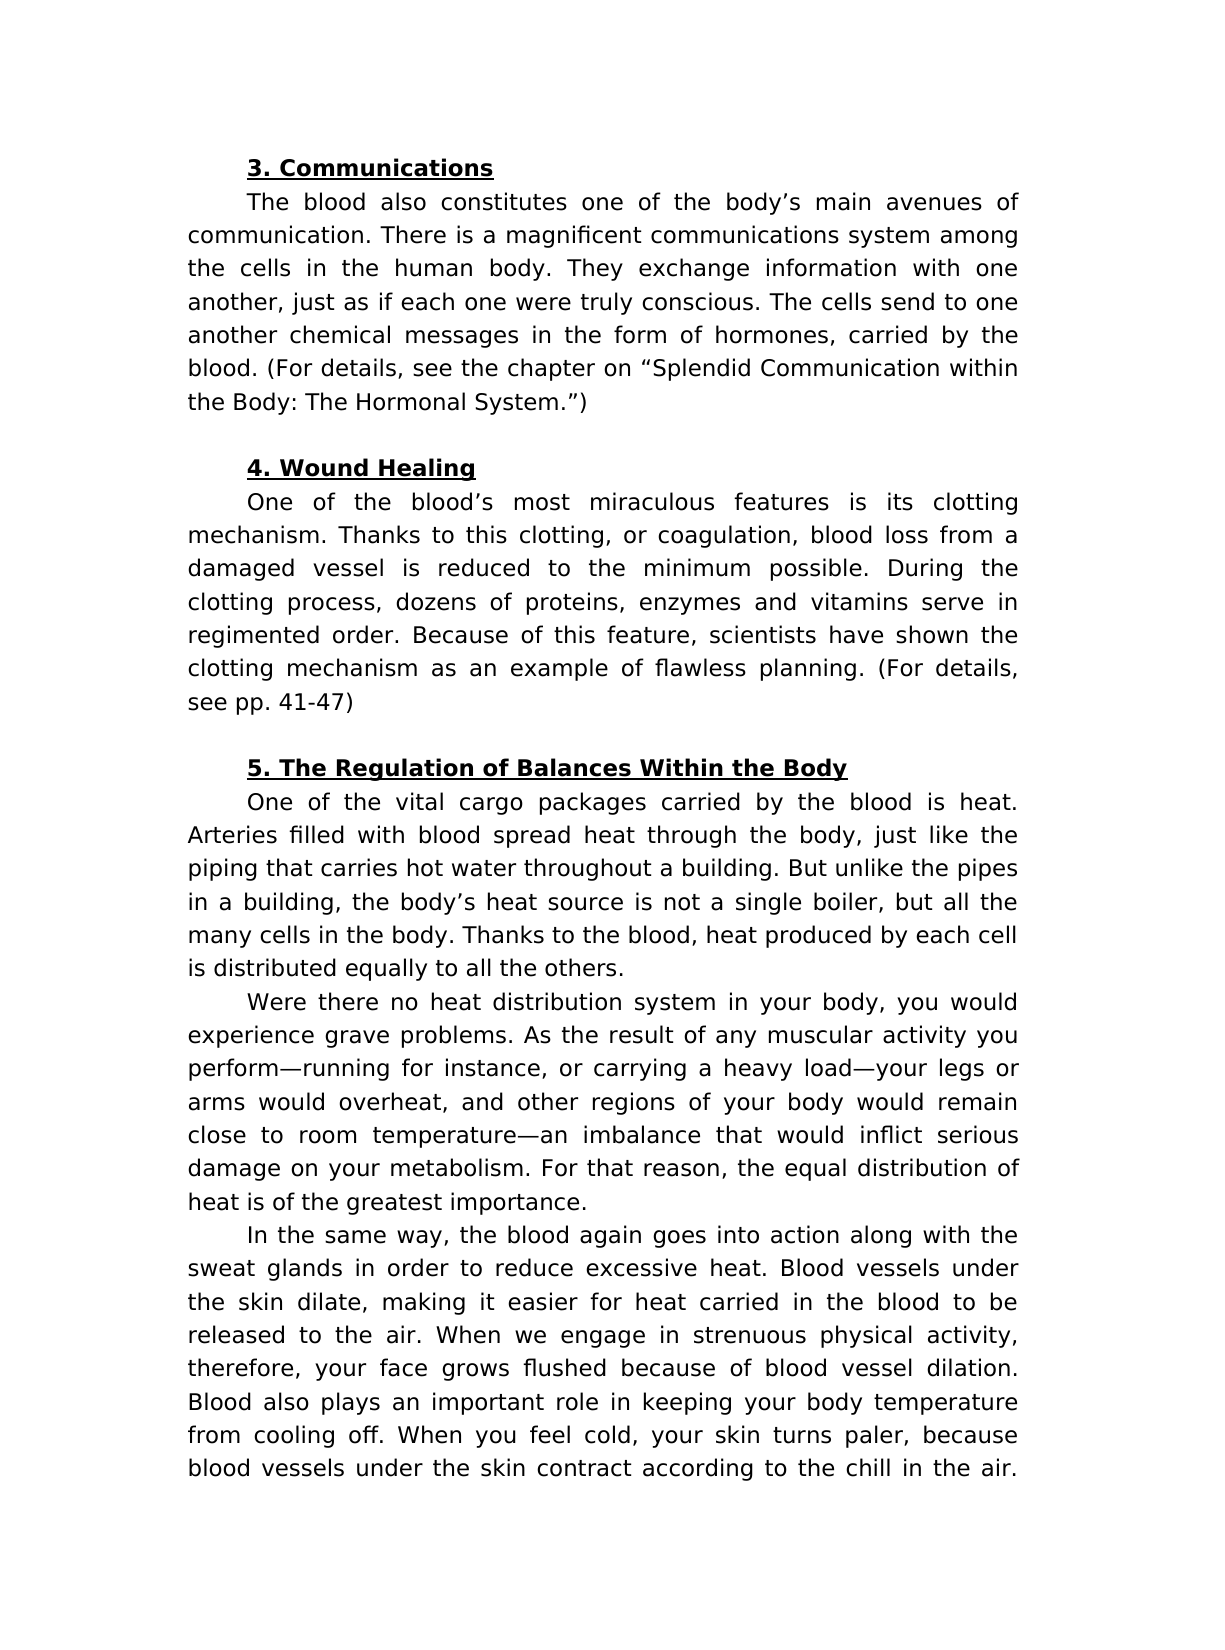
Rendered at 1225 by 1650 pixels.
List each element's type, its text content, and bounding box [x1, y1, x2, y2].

text 5. The Regulation of Balances Within the Body [187, 750, 1020, 783]
text Were there no heat distribution system in your body, you would experience grave problems. As the result of any muscular activity you perform—running for instance, or carrying a heavy load—your legs or arms would overheat, and other regions of your body would remain close to room temperature—an imbalance that would inflict serious damage on your metabolism. For that reason, the equal distribution of heat is of the greatest importance. [187, 983, 1020, 1217]
text One of the blood’s most miraculous features is its clotting mechanism. Thanks to this clotting, or coagulation, blood loss from a damaged vessel is reduced to the minimum possible. During the clotting process, dozens of proteins, enzymes and vitamins serve in regimented order. Because of this feature, scientists have shown the clotting mechanism as an example of flawless planning. (For details, see pp. 41-47) [187, 483, 1020, 717]
text In the same way, the blood again goes into action along with the sweat glands in order to reduce excessive heat. Blood vessels under the skin dilate, making it easier for heat carried in the blood to be released to the air. When we engage in strenuous physical activity, therefore, your face grows flushed because of blood vessel dilation. Blood also plays an important role in keeping your body temperature from cooling off. When you feel cold, your skin turns paler, because blood vessels under the skin contract according to the chill in the air. [187, 1217, 1020, 1483]
text 3. Communications [187, 150, 1020, 183]
text One of the vital cargo packages carried by the blood is heat. Arteries filled with blood spread heat through the body, just like the piping that carries hot water throughout a building. But unlike the pipes in a building, the body’s heat source is not a single boiler, but all the many cells in the body. Thanks to the blood, heat produced by each cell is distributed equally to all the others. [187, 783, 1020, 983]
text The blood also constitutes one of the body’s main avenues of communication. There is a magnificent communications system among the cells in the human body. They exchange information with one another, just as if each one were truly conscious. The cells send to one another chemical messages in the form of hormones, carried by the blood. (For details, see the chapter on “Splendid Communication within the Body: The Hormonal System.”) [187, 183, 1020, 417]
text 4. Wound Healing [187, 450, 1020, 483]
